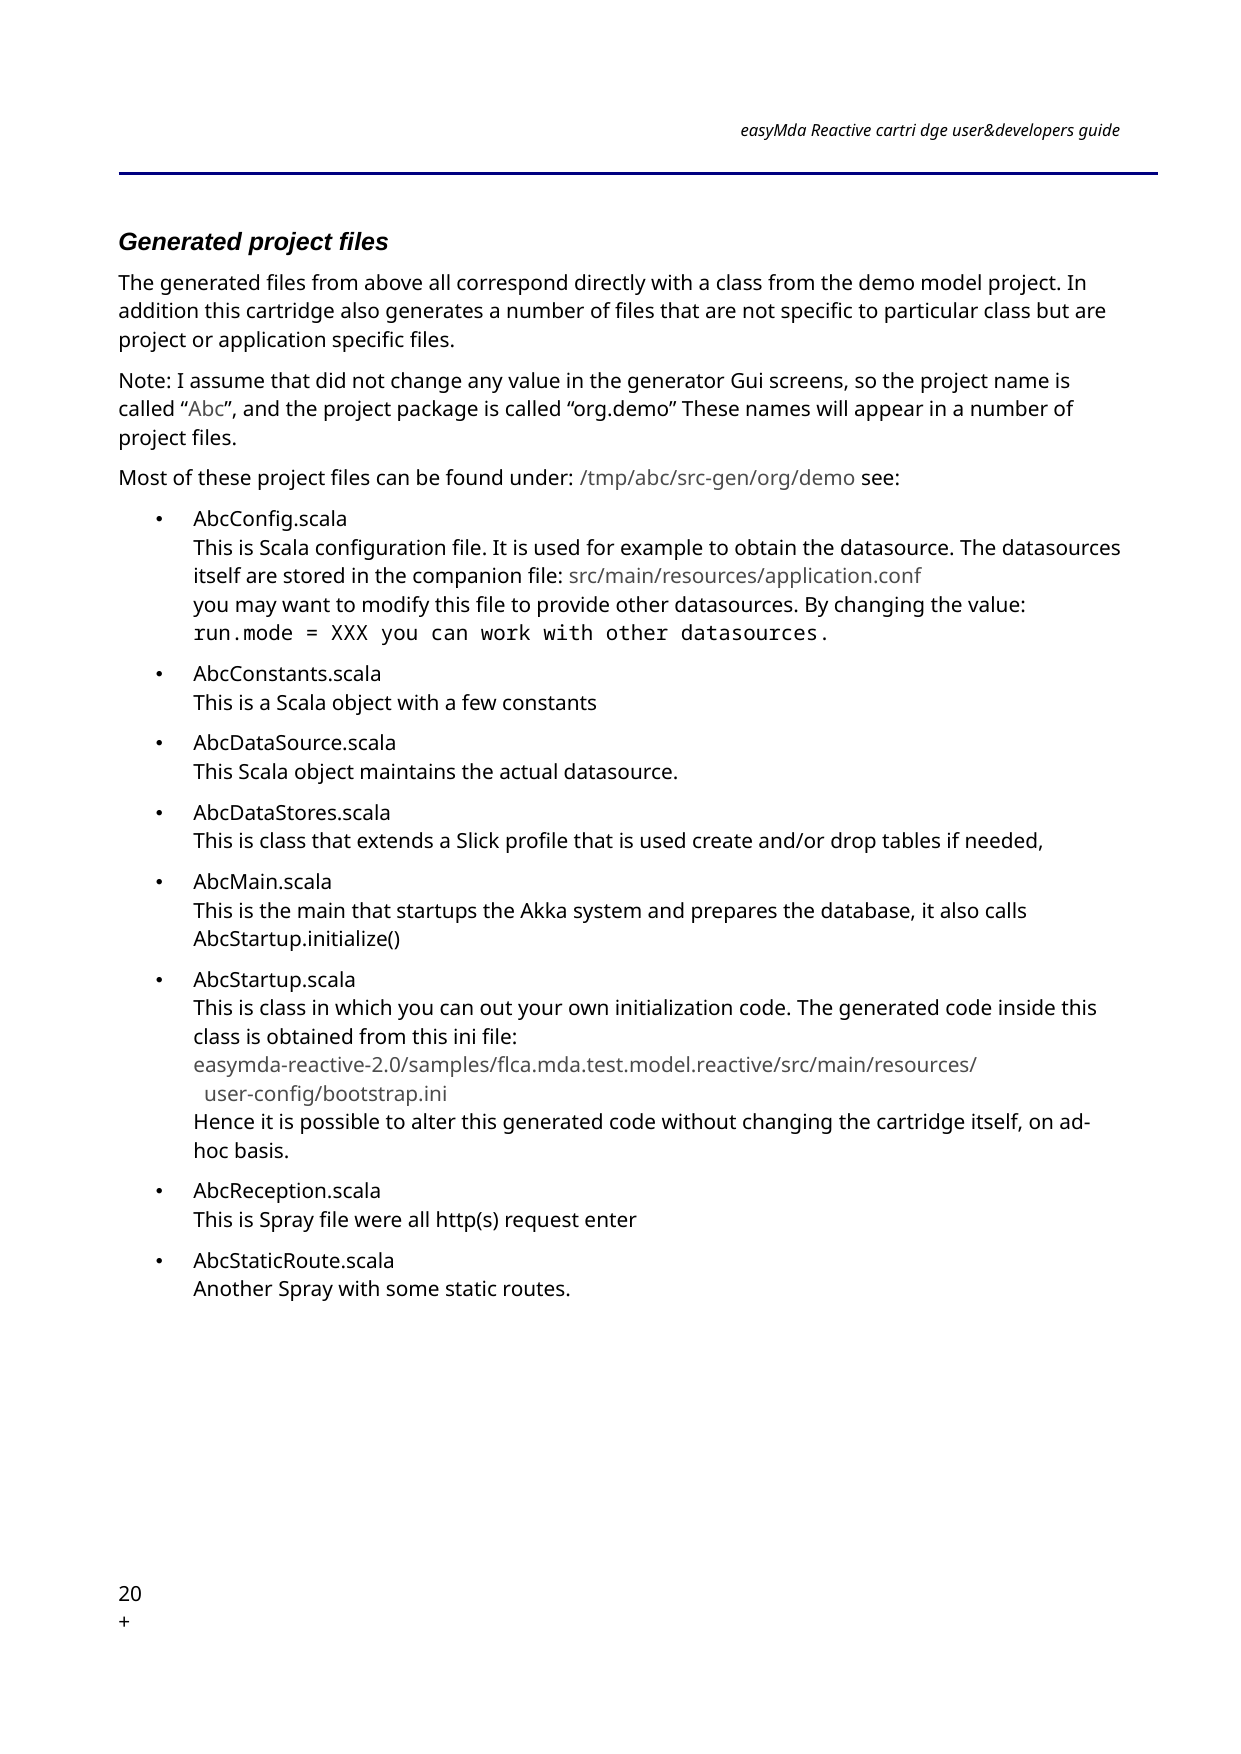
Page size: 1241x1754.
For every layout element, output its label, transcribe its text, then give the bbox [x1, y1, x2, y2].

text Note: I assume that did not change any value in the generator Gui screens, so the project name is called “Abc”, and the project package is called “org.demo” These names will appear in a number of project files. [118, 366, 1122, 451]
list AbcStaticRoute.scala Another Spray with some static routes. [156, 1246, 1122, 1303]
list AbcMain.scala This is the main that startups the Akka system and prepares the database, it also calls AbcStartup.initialize() [156, 867, 1122, 953]
list AbcConstants.scala This is a Scala object with a few constants [156, 659, 1122, 716]
list AbcDataStores.scala This is class that extends a Slick profile that is used create and/or drop tables if needed, [156, 798, 1122, 855]
text The generated files from above all correspond directly with a class from the demo model project. In addition this cartridge also generates a number of files that are not specific to particular class but are project or application specific files. [118, 268, 1122, 353]
list AbcStartup.scala This is class in which you can out your own initialization code. The generated code inside this class is obtained from this ini file: easymda-reactive-2.0/samples/flca.mda.test.model.reactive/src/main/resources/ user-config/bootstrap.ini Hence it is possible to alter this generated code without changing the cartridge itself, on ad-hoc basis. [156, 965, 1122, 1164]
list AbcDataSource.scala This Scala object maintains the actual datasource. [156, 728, 1122, 785]
subtitle Generated project files [118, 227, 1122, 256]
text Most of these project files can be found under: /tmp/abc/src-gen/org/demo see: [118, 463, 1122, 492]
list AbcConfig.scala This is Scala configuration file. It is used for example to obtain the datasource. The datasources itself are stored in the companion file: src/main/resources/application.conf you may want to modify this file to provide other datasources. By changing the value: run.mode = XXX you can work with other datasources. [156, 504, 1122, 647]
list AbcReception.scala This is Spray file were all http(s) request enter [156, 1177, 1122, 1233]
